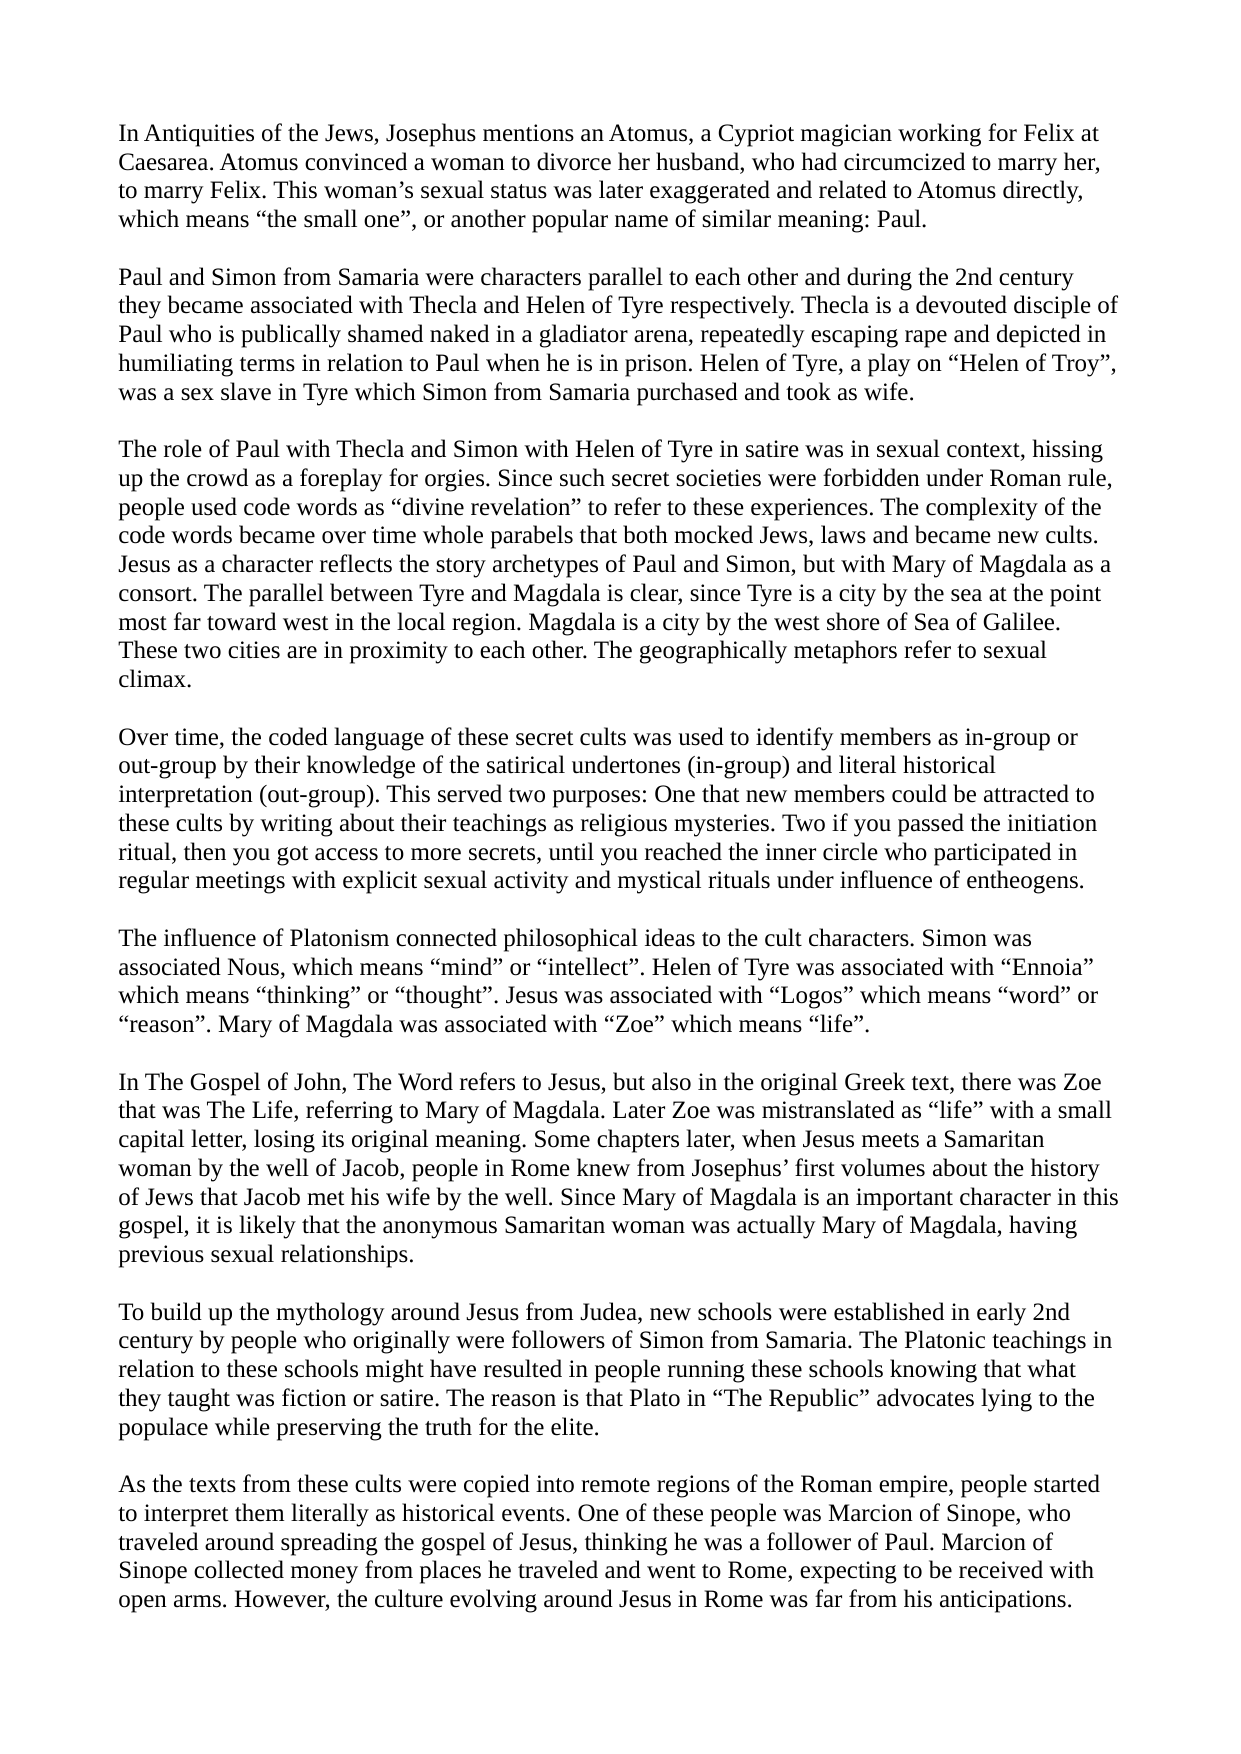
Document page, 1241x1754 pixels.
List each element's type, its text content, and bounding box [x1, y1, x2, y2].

text Paul and Simon from Samaria were characters parallel to each other and during the 2nd century they became associated with Thecla and Helen of Tyre respectively. Thecla is a devouted disciple of Paul who is publically shamed naked in a gladiator arena, repeatedly escaping rape and depicted in humiliating terms in relation to Paul when he is in prison. Helen of Tyre, a play on “Helen of Troy”, was a sex slave in Tyre which Simon from Samaria purchased and took as wife. [118, 262, 1122, 406]
text As the texts from these cults were copied into remote regions of the Roman empire, people started to interpret them literally as historical events. One of these people was Marcion of Sinope, who traveled around spreading the gospel of Jesus, thinking he was a follower of Paul. Marcion of Sinope collected money from places he traveled and went to Rome, expecting to be received with open arms. However, the culture evolving around Jesus in Rome was far from his anticipations. [118, 1469, 1122, 1613]
text The role of Paul with Thecla and Simon with Helen of Tyre in satire was in sexual context, hissing up the crowd as a foreplay for orgies. Since such secret societies were forbidden under Roman rule, people used code words as “divine revelation” to refer to these experiences. The complexity of the code words became over time whole parabels that both mocked Jews, laws and became new cults. [118, 434, 1122, 549]
text To build up the mythology around Jesus from Judea, new schools were established in early 2nd century by people who originally were followers of Simon from Samaria. The Platonic teachings in relation to these schools might have resulted in people running these schools knowing that what they taught was fiction or satire. The reason is that Plato in “The Republic” advocates lying to the populace while preserving the truth for the elite. [118, 1297, 1122, 1441]
text In The Gospel of John, The Word refers to Jesus, but also in the original Greek text, there was Zoe that was The Life, referring to Mary of Magdala. Later Zoe was mistranslated as “life” with a small capital letter, losing its original meaning. Some chapters later, when Jesus meets a Samaritan woman by the well of Jacob, people in Rome knew from Josephus’ first volumes about the history of Jews that Jacob met his wife by the well. Since Mary of Magdala is an important character in this gospel, it is likely that the anonymous Samaritan woman was actually Mary of Magdala, having previous sexual relationships. [118, 1067, 1122, 1268]
text Jesus as a character reflects the story archetypes of Paul and Simon, but with Mary of Magdala as a consort. The parallel between Tyre and Magdala is clear, since Tyre is a city by the sea at the point most far toward west in the local region. Magdala is a city by the west shore of Sea of Galilee. These two cities are in proximity to each other. The geographically metaphors refer to sexual climax. [118, 549, 1122, 693]
text In Antiquities of the Jews, Josephus mentions an Atomus, a Cypriot magician working for Felix at Caesarea. Atomus convinced a woman to divorce her husband, who had circumcized to marry her, to marry Felix. This woman’s sexual status was later exaggerated and related to Atomus directly, which means “the small one”, or another popular name of similar meaning: Paul. [118, 118, 1122, 233]
text Over time, the coded language of these secret cults was used to identify members as in-group or out-group by their knowledge of the satirical undertones (in-group) and literal historical interpretation (out-group). This served two purposes: One that new members could be attracted to these cults by writing about their teachings as religious mysteries. Two if you passed the initiation ritual, then you got access to more secrets, until you reached the inner circle who participated in regular meetings with explicit sexual activity and mystical rituals under influence of entheogens. [118, 722, 1122, 894]
text The influence of Platonism connected philosophical ideas to the cult characters. Simon was associated Nous, which means “mind” or “intellect”. Helen of Tyre was associated with “Ennoia” which means “thinking” or “thought”. Jesus was associated with “Logos” which means “word” or “reason”. Mary of Magdala was associated with “Zoe” which means “life”. [118, 923, 1122, 1038]
